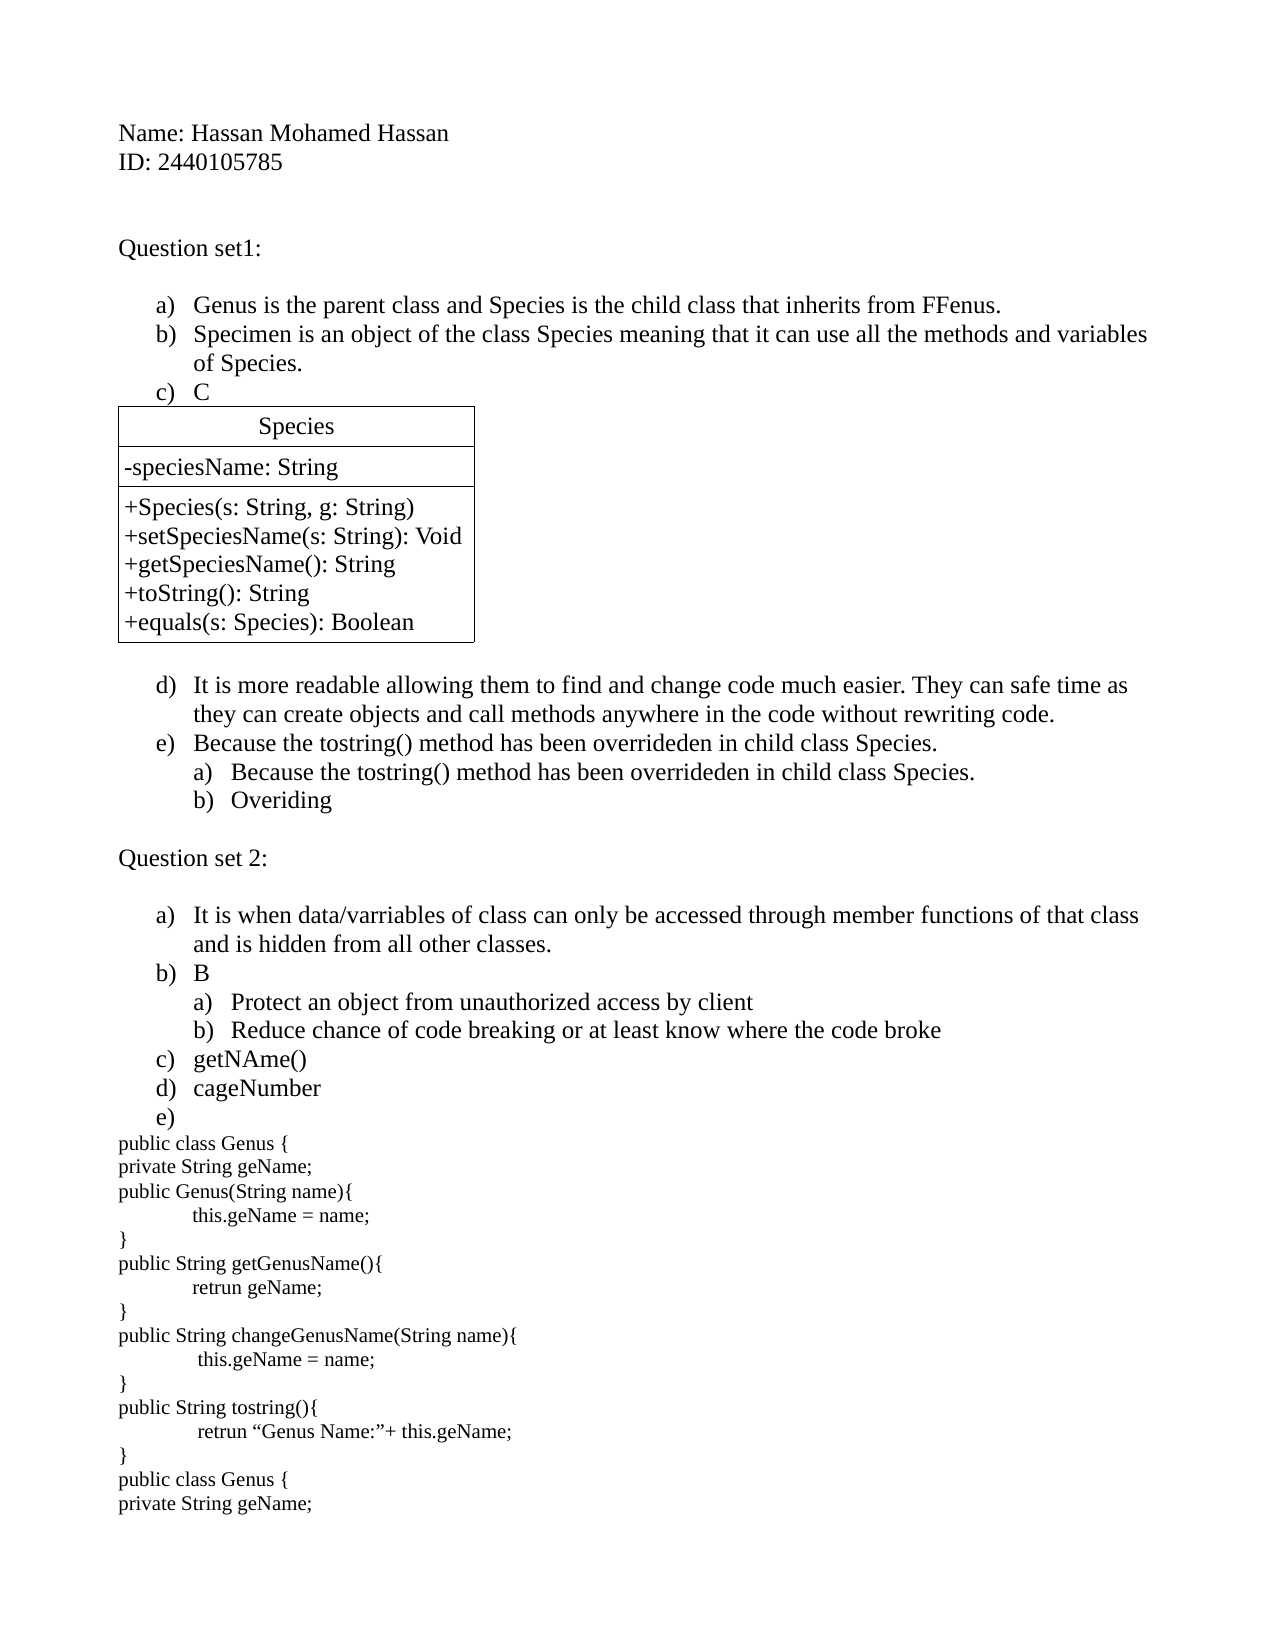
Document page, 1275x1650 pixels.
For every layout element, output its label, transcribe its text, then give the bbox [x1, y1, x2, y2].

list Overiding [193, 785, 1157, 814]
list cageNumber [156, 1073, 1157, 1102]
text public class Genus { [118, 1130, 1157, 1154]
text private String geName; [118, 1154, 1157, 1178]
text } [118, 1371, 1157, 1395]
text Question set1: [118, 233, 1157, 262]
text ID: 2440105785 [118, 147, 1157, 176]
text Name: Hassan Mohamed Hassan [118, 118, 1157, 147]
table_cell +Species(s: String, g: String) +setSpeciesName(s: String): Void +getSpeciesName(): String +toString(): String +equals(s: Species): Boolean [119, 487, 474, 642]
text public String getGenusName(){ [118, 1251, 1157, 1275]
list It is more readable allowing them to find and change code much easier. They can safe time as they can create objects and call methods anywhere in the code without rewriting code. [156, 670, 1157, 728]
list Genus is the parent class and Species is the child class that inherits from FFenus. [156, 291, 1157, 319]
text } [118, 1299, 1157, 1323]
text public Genus(String name){ [118, 1178, 1157, 1203]
text this.geName = name; [118, 1347, 1157, 1371]
text } [118, 1227, 1157, 1251]
list Because the tostring() method has been overrideden in child class Species. [156, 728, 1157, 757]
list Protect an object from unauthorized access by client [193, 987, 1157, 1015]
list Specimen is an object of the class Species meaning that it can use all the methods and variables of Species. [156, 319, 1157, 377]
list Because the tostring() method has been overrideden in child class Species. [193, 757, 1157, 785]
table_cell -speciesName: String [119, 447, 474, 486]
list C [156, 377, 1157, 406]
text Question set 2: [118, 843, 1157, 872]
list getNAme() [156, 1044, 1157, 1073]
text private String geName; [118, 1491, 1157, 1515]
text this.geName = name; [118, 1203, 1157, 1227]
text } [118, 1443, 1157, 1467]
text public String tostring(){ [118, 1395, 1157, 1419]
table_header Species [119, 407, 474, 446]
list Reduce chance of code breaking or at least know where the code broke [193, 1015, 1157, 1044]
text retrun geName; [118, 1275, 1157, 1299]
list It is when data/varriables of class can only be accessed through member functions of that class and is hidden from all other classes. [156, 900, 1157, 958]
text public class Genus { [118, 1467, 1157, 1491]
list B [156, 958, 1157, 987]
text public String changeGenusName(String name){ [118, 1323, 1157, 1347]
text retrun “Genus Name:”+ this.geName; [118, 1419, 1157, 1443]
